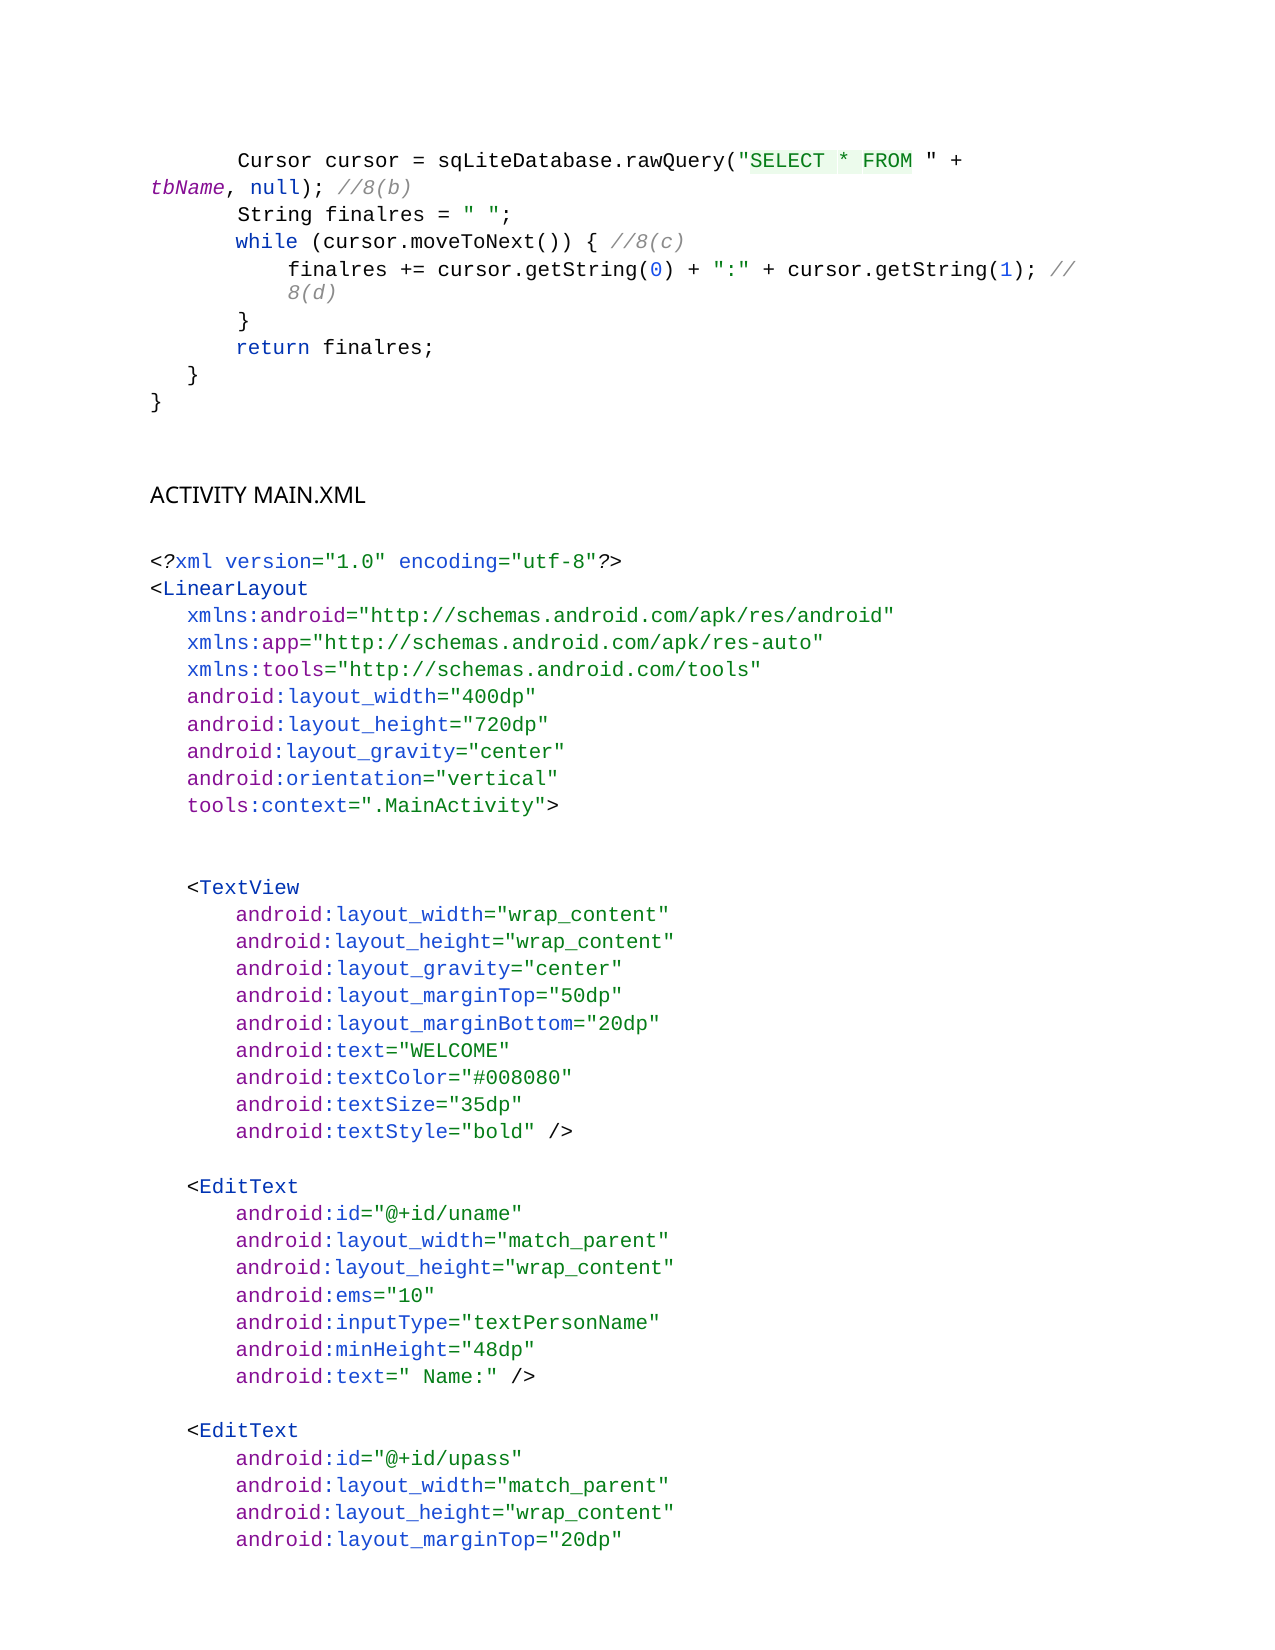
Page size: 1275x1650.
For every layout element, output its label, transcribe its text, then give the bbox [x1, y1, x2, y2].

text return finalres; [235, 337, 1129, 360]
text <EditText [187, 1176, 1129, 1199]
text } [187, 364, 1129, 388]
text } [237, 309, 1129, 333]
text android:layout_height="720dp" android:layout_gravity="center" android:orientation="vertical" tools:context=".MainActivity"> [187, 714, 567, 819]
text } [150, 391, 1129, 415]
text <?xml version="1.0" encoding="utf-8"?> [150, 551, 1129, 574]
text finalres += cursor.getString(0) + ":" + cursor.getString(1); // 8(d) [287, 259, 1129, 306]
text Cursor cursor = sqLiteDatabase.rawQuery("SELECT * FROM " + tbName, null); //8(b) [150, 150, 1045, 201]
text String finalres = " "; [237, 204, 1129, 228]
text while (cursor.moveToNext()) { //8(c) [235, 232, 1129, 255]
text android:layout_width="wrap_content" android:layout_height="wrap_content" android:layout_gravity="center" android:layout_marginTop="50dp" android:layout_marginBottom="20dp" android:text="WELCOME" android:textColor="#008080" android:textSize="35dp" android:textStyle="bold" /> [235, 904, 676, 1145]
text <LinearLayout xmlns:android="http://schemas.android.com/apk/res/android" xmlns:app="http://schemas.android.com/apk/res-auto" xmlns:tools="http://schemas.android.com/tools" android:layout_width="400dp" [150, 578, 1028, 710]
subtitle ACTIVITY MAIN.XML [150, 479, 1129, 510]
text <TextView [187, 877, 1129, 900]
text android:id="@+id/uname" android:layout_width="match_parent" android:layout_height="wrap_content" android:ems="10" android:inputType="textPersonName" android:minHeight="48dp" android:text=" Name:" /> [235, 1203, 676, 1390]
text <EditText [187, 1421, 1129, 1444]
text android:id="@+id/upass" android:layout_width="match_parent" android:layout_height="wrap_content" android:layout_marginTop="20dp" [235, 1448, 676, 1553]
